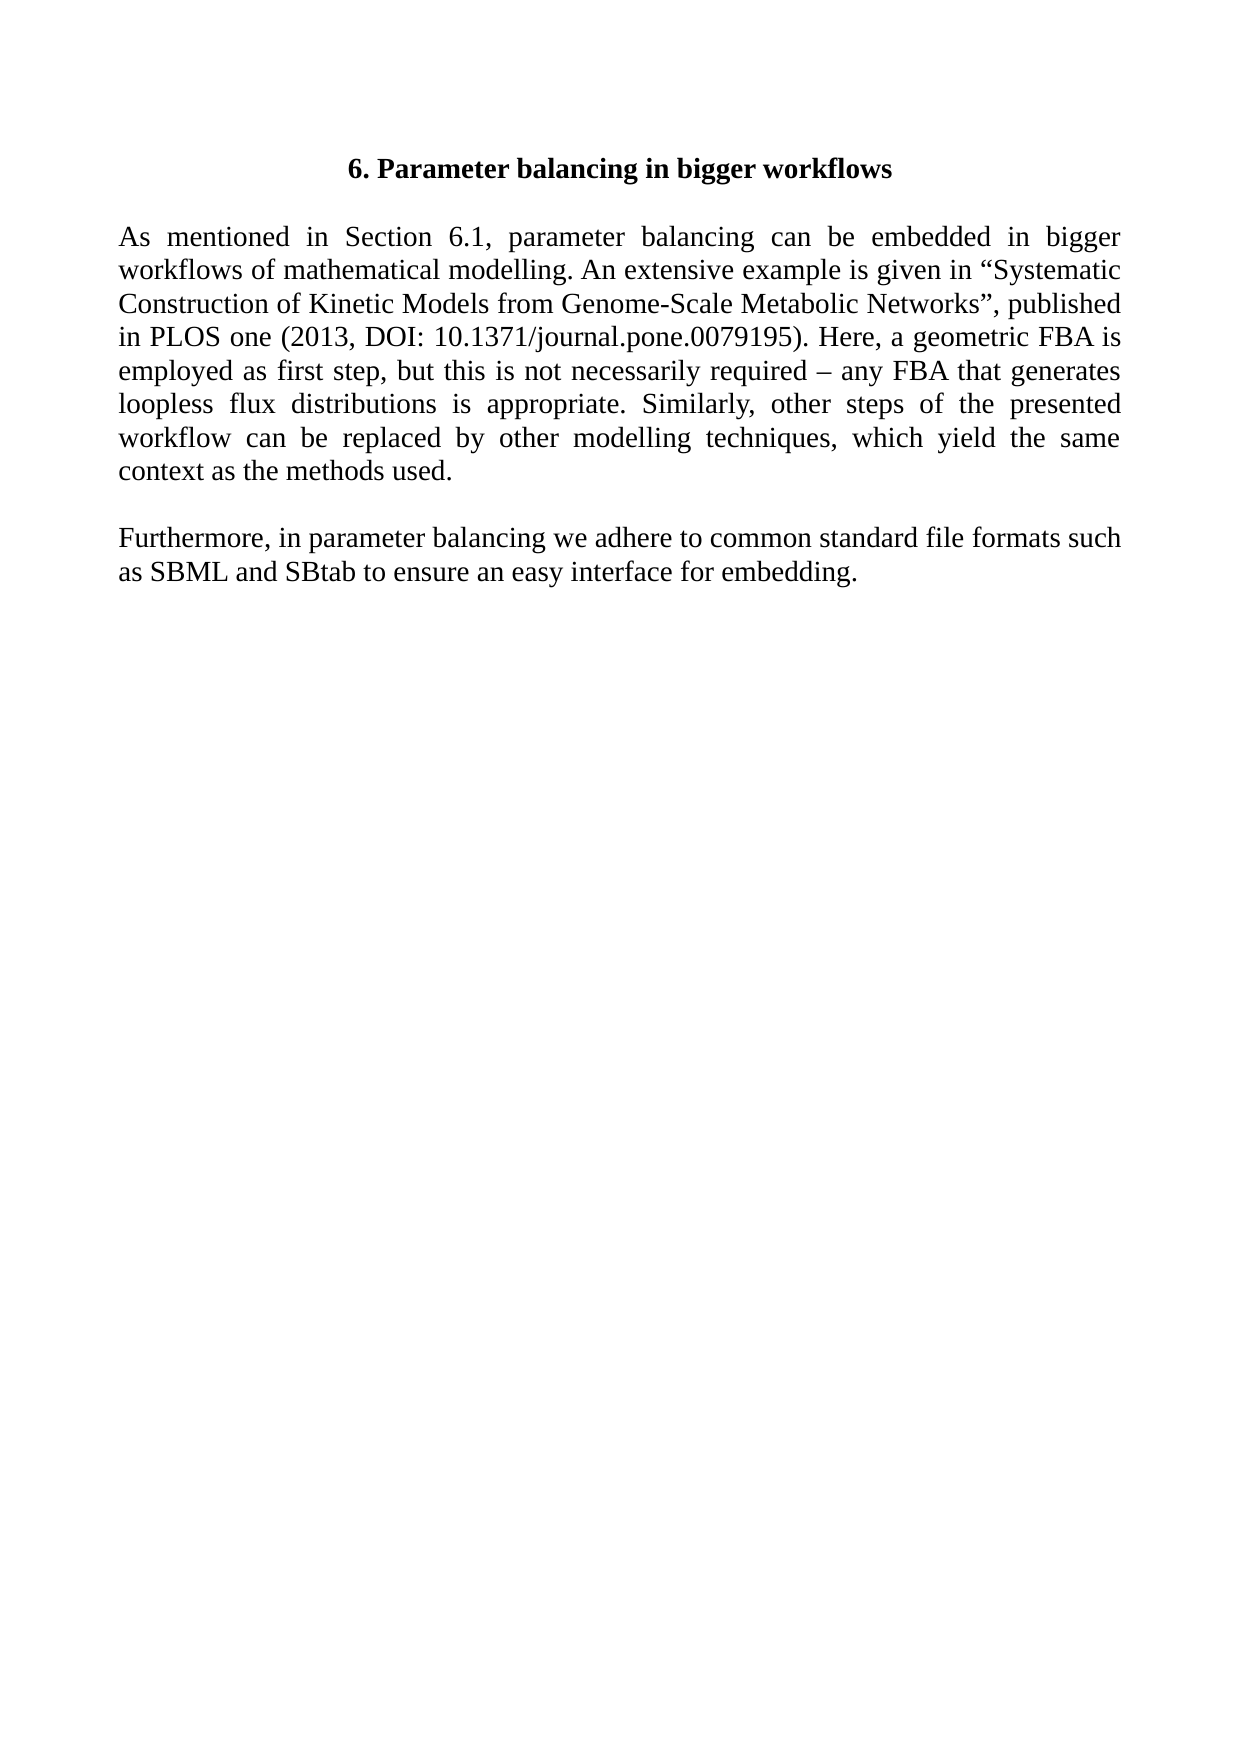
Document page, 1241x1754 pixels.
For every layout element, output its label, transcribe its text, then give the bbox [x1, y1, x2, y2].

text 6. Parameter balancing in bigger workflows [118, 152, 1122, 185]
text Furthermore, in parameter balancing we adhere to common standard file formats such as SBML and SBtab to ensure an easy interface for embedding. [118, 521, 1122, 588]
text As mentioned in Section 6.1, parameter balancing can be embedded in bigger workflows of mathematical modelling. An extensive example is given in “Systematic Construction of Kinetic Models from Genome-Scale Metabolic Networks”, published in PLOS one (2013, DOI: 10.1371/journal.pone.0079195). Here, a geometric FBA is employed as first step, but this is not necessarily required – any FBA that generates loopless flux distributions is appropriate. Similarly, other steps of the presented workflow can be replaced by other modelling techniques, which yield the same context as the methods used. [118, 219, 1122, 487]
